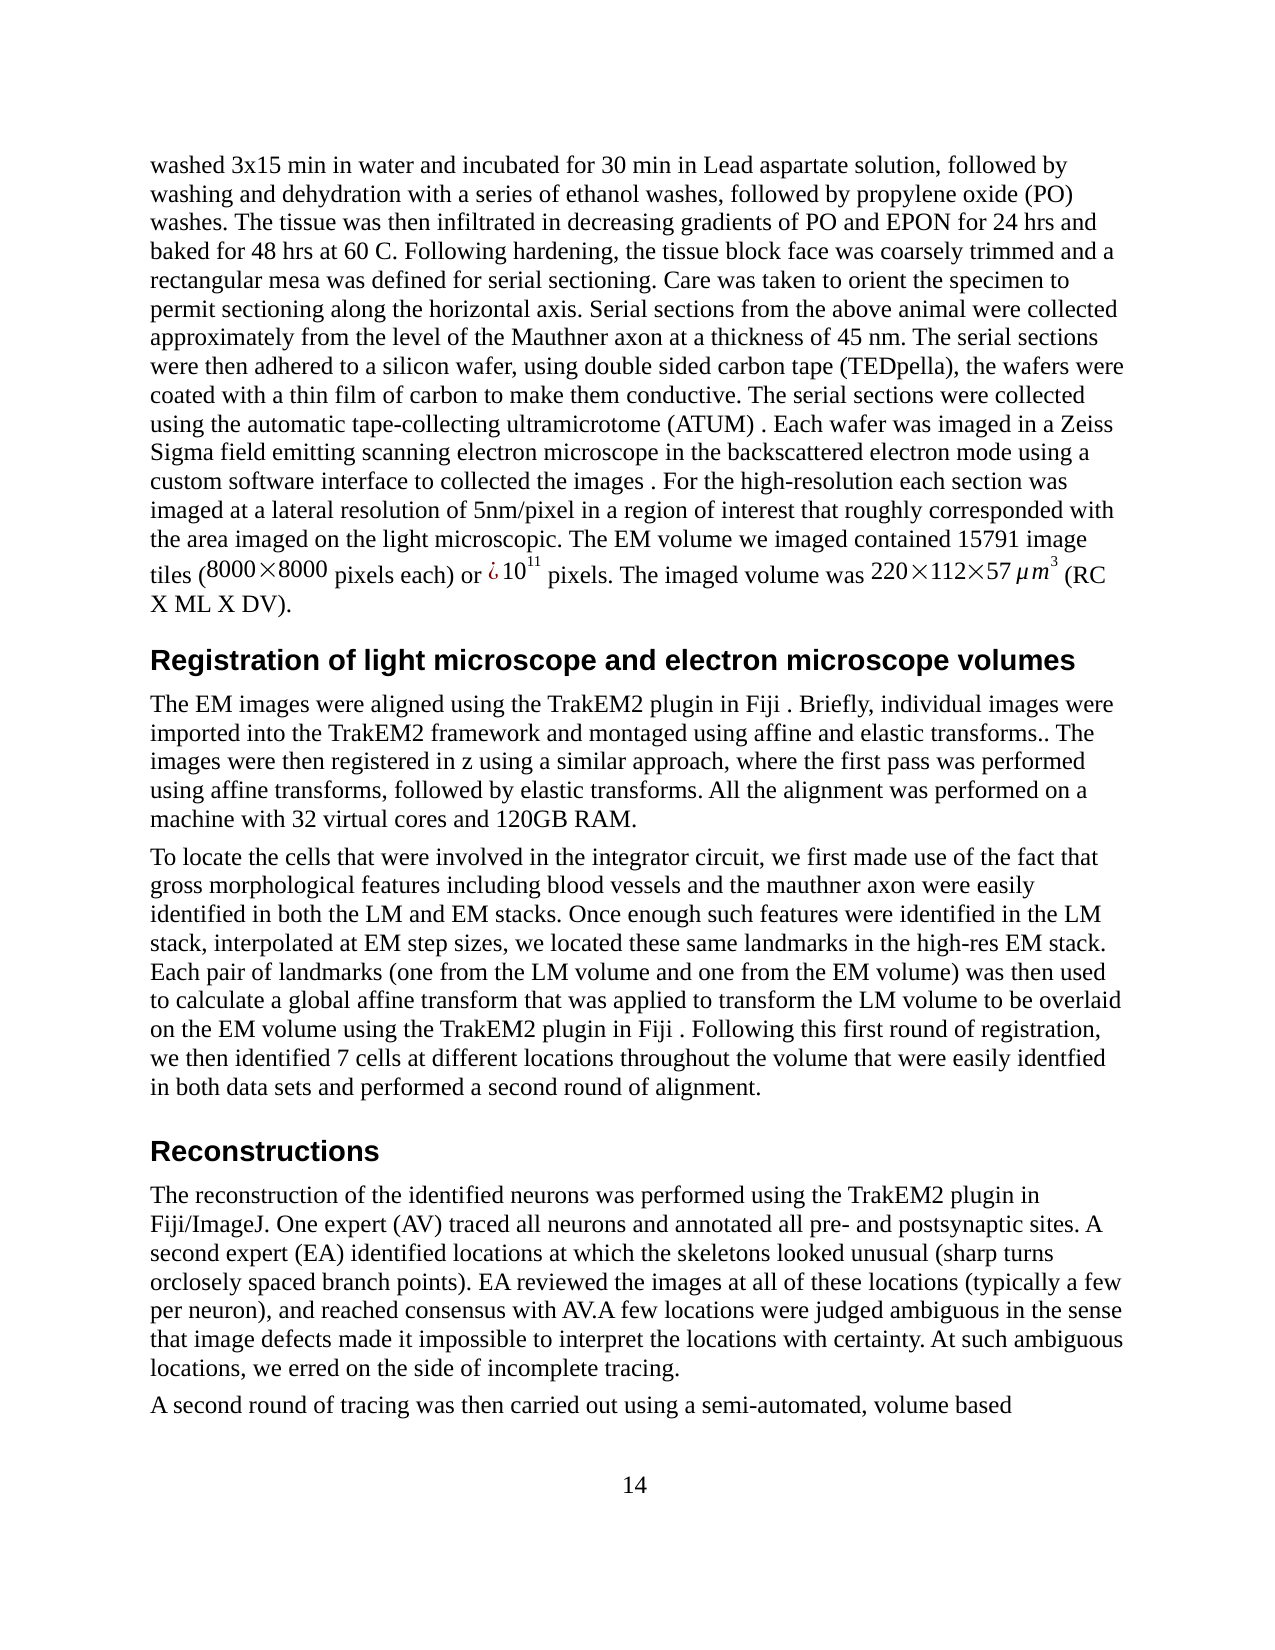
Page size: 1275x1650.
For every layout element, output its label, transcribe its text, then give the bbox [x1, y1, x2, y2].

subtitle Reconstructions [150, 1134, 1125, 1168]
subtitle Registration of light microscope and electron microscope volumes [150, 643, 1125, 676]
text washed 3x15 min in water and incubated for 30 min in Lead aspartate solution, followed by washing and dehydration with a series of ethanol washes, followed by propylene oxide (PO) washes. The tissue was then infiltrated in decreasing gradients of PO and EPON for 24 hrs and baked for 48 hrs at 60 C. Following hardening, the tissue block face was coarsely trimmed and a rectangular mesa was defined for serial sectioning. Care was taken to orient the specimen to permit sectioning along the horizontal axis. Serial sections from the above animal were collected approximately from the level of the Mauthner axon at a thickness of 45 nm. The serial sections were then adhered to a silicon wafer, using double sided carbon tape (TEDpella), the wafers were coated with a thin film of carbon to make them conductive. The serial sections were collected using the automatic tape-collecting ultramicrotome (ATUM) . Each wafer was imaged in a Zeiss Sigma field emitting scanning electron microscope in the backscattered electron mode using a custom software interface to collected the images . For the high-resolution each section was imaged at a lateral resolution of 5nm/pixel in a region of interest that roughly corresponded with the area imaged on the light microscopic. The EM volume we imaged contained 15791 image tiles ( pixels each) or pixels. The imaged volume was (RC X ML X DV). [150, 150, 1125, 618]
text To locate the cells that were involved in the integrator circuit, we first made use of the fact that gross morphological features including blood vessels and the mauthner axon were easily identified in both the LM and EM stacks. Once enough such features were identified in the LM stack, interpolated at EM step sizes, we located these same landmarks in the high-res EM stack. Each pair of landmarks (one from the LM volume and one from the EM volume) was then used to calculate a global affine transform that was applied to transform the LM volume to be overlaid on the EM volume using the TrakEM2 plugin in Fiji . Following this first round of registration, we then identified 7 cells at different locations throughout the volume that were easily identfied in both data sets and performed a second round of alignment. [150, 842, 1125, 1100]
text The reconstruction of the identified neurons was performed using the TrakEM2 plugin in Fiji/ImageJ. One expert (AV) traced all neurons and annotated all pre- and postsynaptic sites. A second expert (EA) identified locations at which the skeletons looked unusual (sharp turns orclosely spaced branch points). EA reviewed the images at all of these locations (typically a few per neuron), and reached consensus with AV.A few locations were judged ambiguous in the sense that image defects made it impossible to interpret the locations with certainty. At such ambiguous locations, we erred on the side of incomplete tracing. [150, 1180, 1125, 1382]
text A second round of tracing was then carried out using a semi-automated, volume based [150, 1391, 1125, 1419]
text The EM images were aligned using the TrakEM2 plugin in Fiji . Briefly, individual images were imported into the TrakEM2 framework and montaged using affine and elastic transforms.. The images were then registered in z using a similar approach, where the first pass was performed using affine transforms, followed by elastic transforms. All the alignment was performed on a machine with 32 virtual cores and 120GB RAM. [150, 689, 1125, 833]
